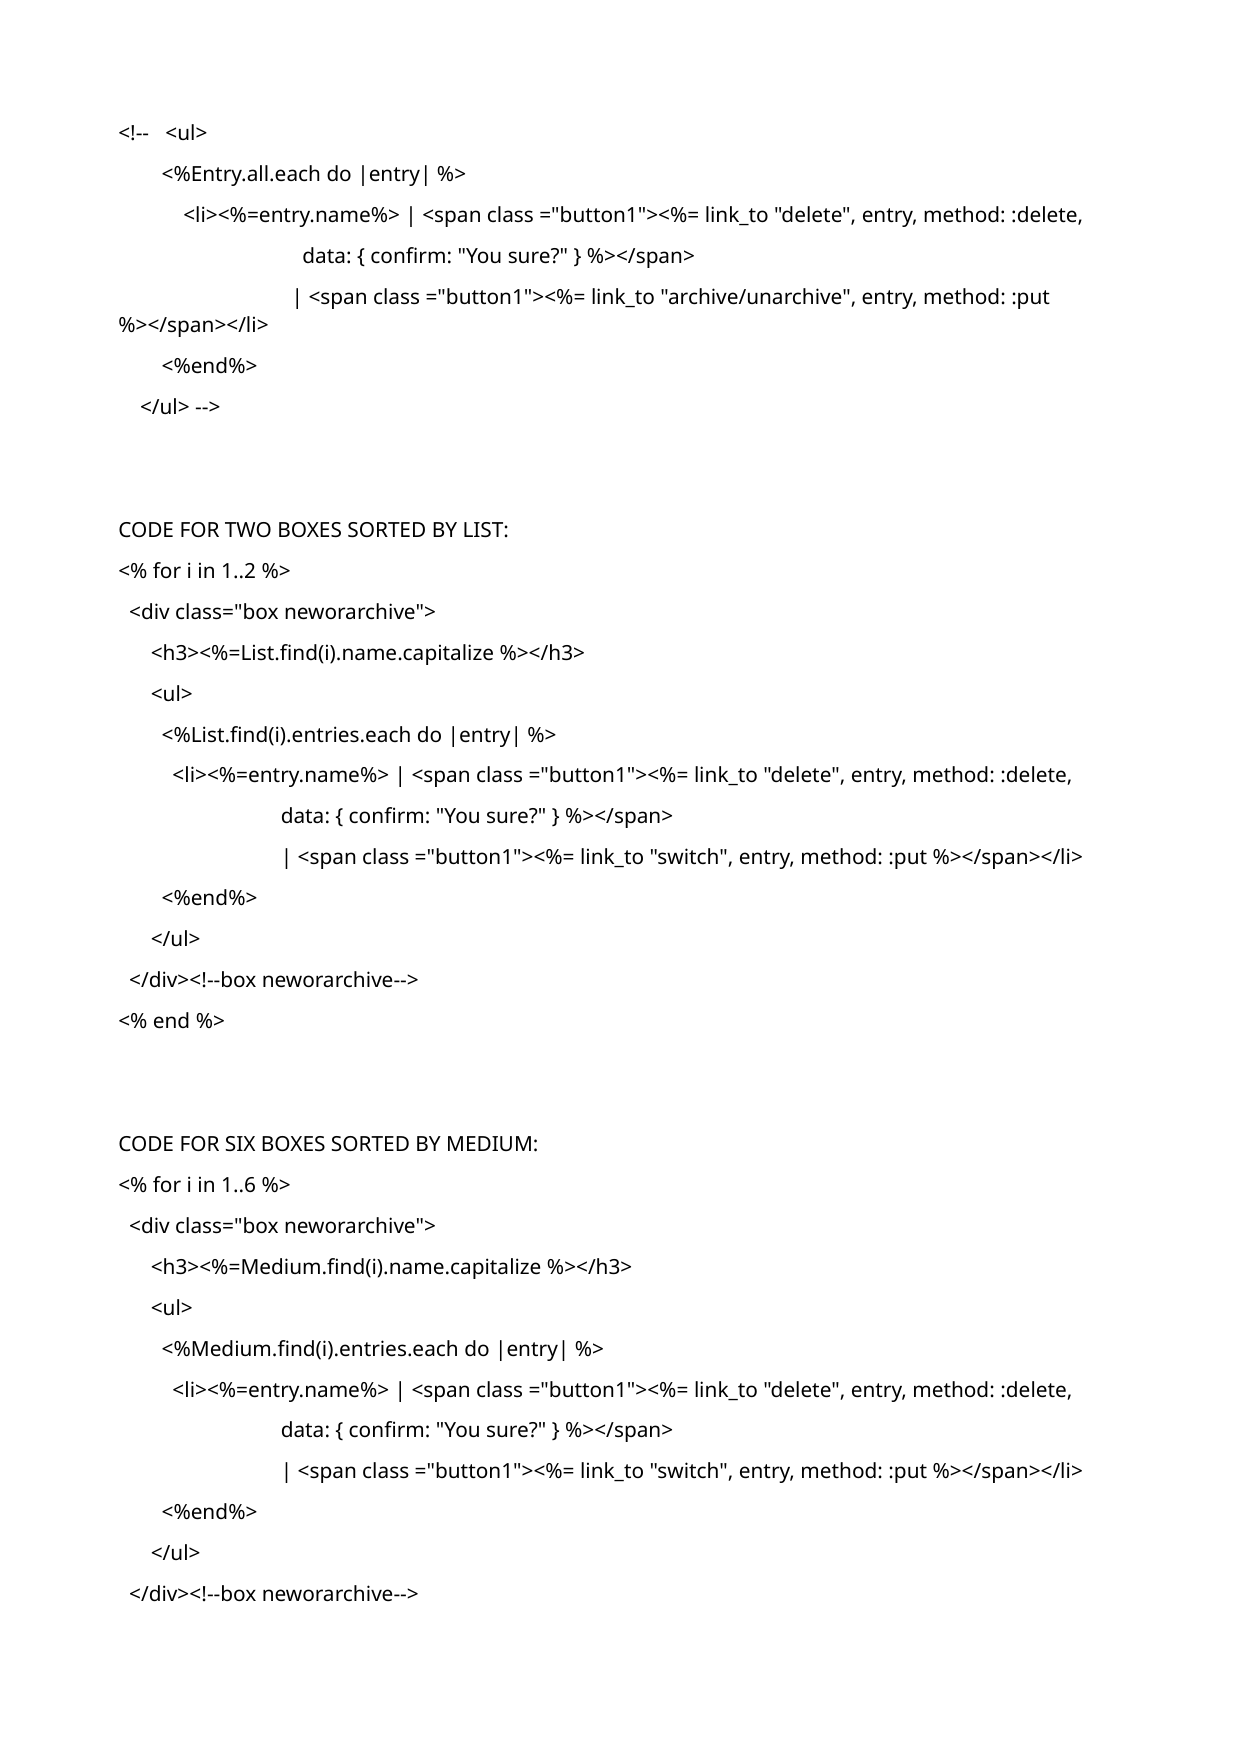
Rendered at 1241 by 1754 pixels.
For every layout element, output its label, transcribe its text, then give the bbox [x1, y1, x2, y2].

text <%List.find(i).entries.each do |entry| %> [118, 720, 1122, 748]
text <li><%=entry.name%> | <span class ="button1"><%= link_to "delete", entry, method: :delete, [118, 1375, 1122, 1403]
text </ul> [118, 924, 1122, 953]
text <% for i in 1..2 %> [118, 556, 1122, 584]
text <li><%=entry.name%> | <span class ="button1"><%= link_to "delete", entry, method: :delete, [118, 761, 1122, 789]
text <li><%=entry.name%> | <span class ="button1"><%= link_to "delete", entry, method: :delete, [118, 200, 1122, 228]
text <h3><%=List.find(i).name.capitalize %></h3> [118, 638, 1122, 666]
text </div><!--box neworarchive--> [118, 1579, 1122, 1608]
text | <span class ="button1"><%= link_to "switch", entry, method: :put %></span></li> [118, 1457, 1122, 1485]
text <% for i in 1..6 %> [118, 1170, 1122, 1198]
text </div><!--box neworarchive--> [118, 965, 1122, 994]
text <%end%> [118, 351, 1122, 380]
text | <span class ="button1"><%= link_to "archive/unarchive", entry, method: :put %></span></li> [118, 282, 1122, 339]
text <!-- <ul> [118, 118, 1122, 147]
text <%end%> [118, 1497, 1122, 1526]
text | <span class ="button1"><%= link_to "switch", entry, method: :put %></span></li> [118, 842, 1122, 871]
text data: { confirm: "You sure?" } %></span> [118, 241, 1122, 269]
text </ul> [118, 1538, 1122, 1567]
text <div class="box neworarchive"> [118, 1211, 1122, 1239]
text data: { confirm: "You sure?" } %></span> [118, 1416, 1122, 1444]
text </ul> --> [118, 392, 1122, 421]
text <%Medium.find(i).entries.each do |entry| %> [118, 1334, 1122, 1362]
text CODE FOR SIX BOXES SORTED BY MEDIUM: [118, 1129, 1122, 1157]
text CODE FOR TWO BOXES SORTED BY LIST: [118, 515, 1122, 543]
text <ul> [118, 679, 1122, 707]
text <ul> [118, 1293, 1122, 1321]
text <%end%> [118, 883, 1122, 912]
text <% end %> [118, 1006, 1122, 1035]
text <%Entry.all.each do |entry| %> [118, 159, 1122, 187]
text <h3><%=Medium.find(i).name.capitalize %></h3> [118, 1252, 1122, 1280]
text <div class="box neworarchive"> [118, 597, 1122, 625]
text data: { confirm: "You sure?" } %></span> [118, 802, 1122, 830]
